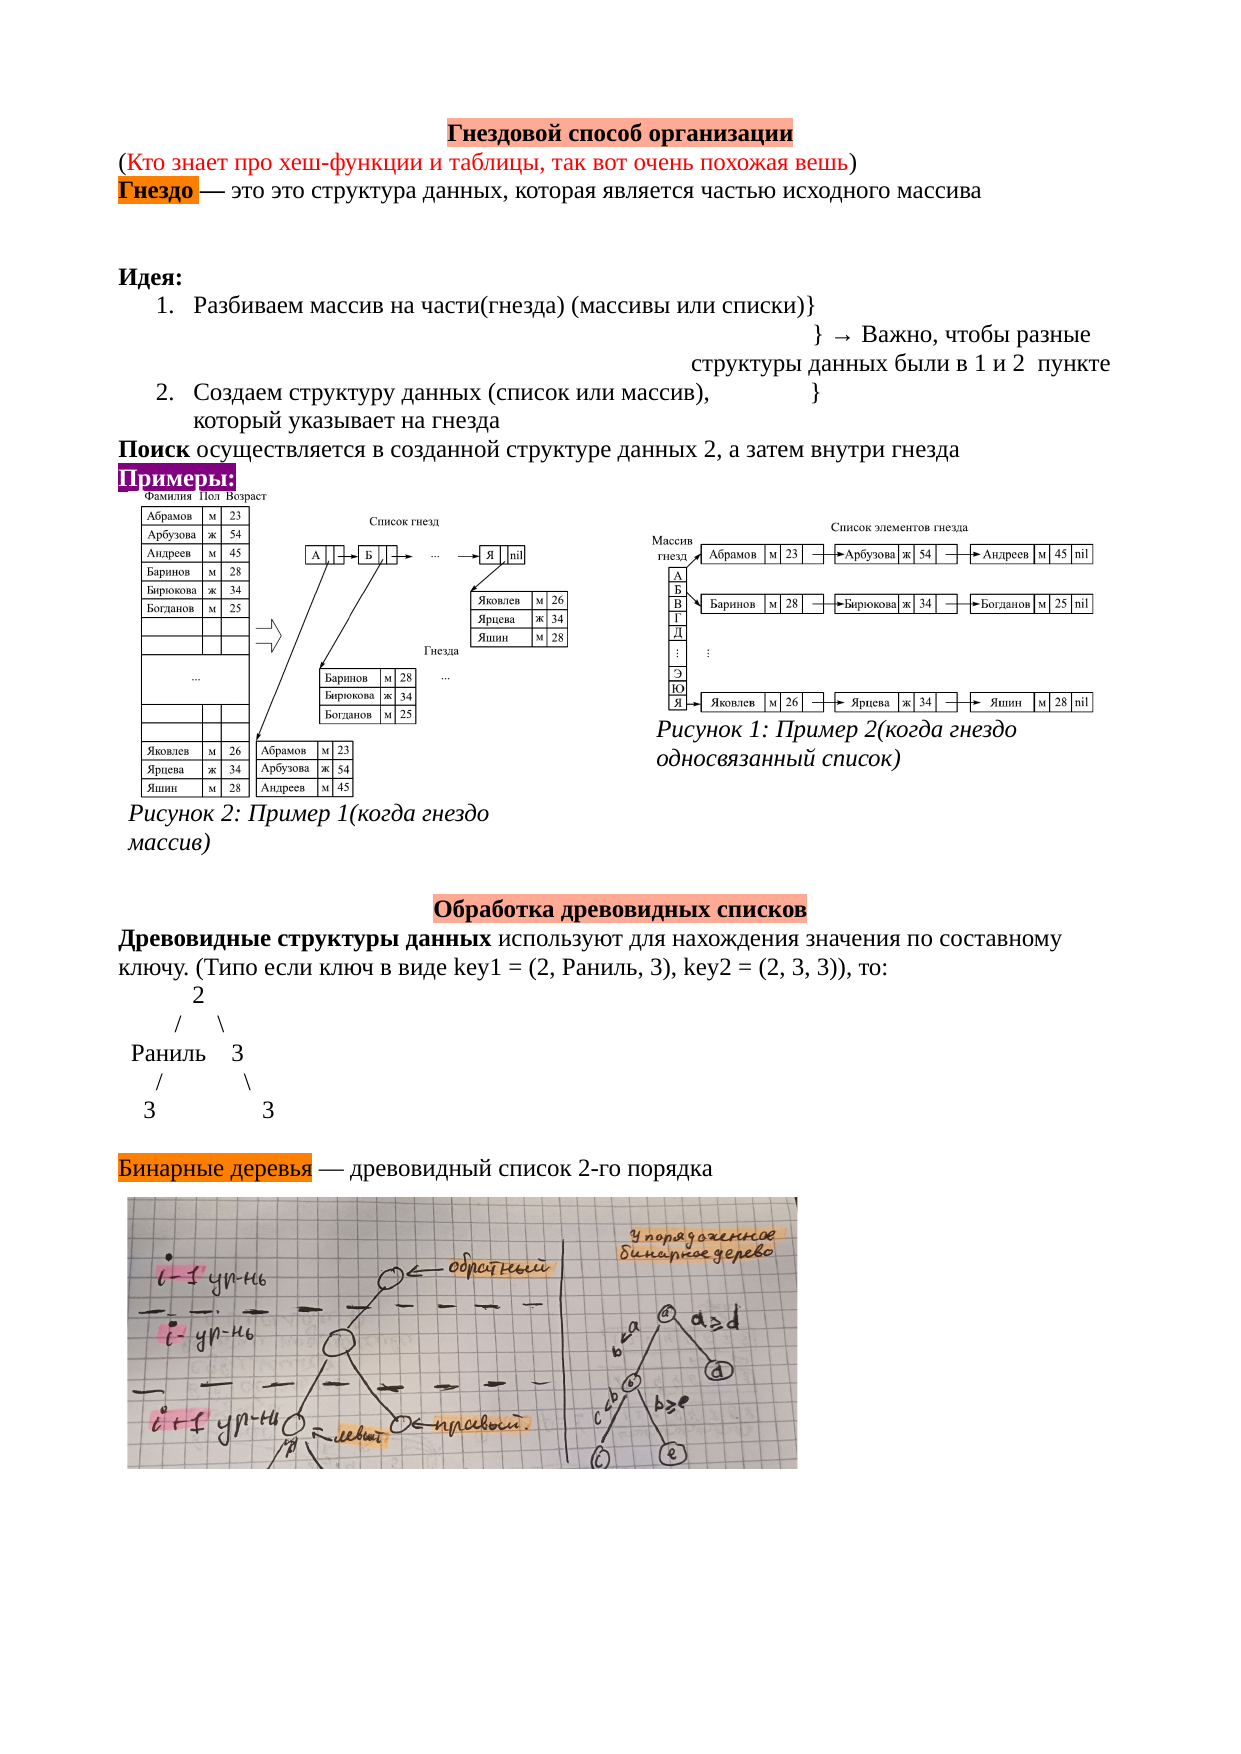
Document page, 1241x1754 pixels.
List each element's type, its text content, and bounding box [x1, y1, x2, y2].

text / \ [118, 1009, 1122, 1038]
text Бинарные деревья — древовидный список 2-го порядка [118, 1153, 1122, 1182]
list Разбиваем массив на части(гнезда) (массивы или списки)} [156, 291, 1122, 319]
list } → Важно, чтобы разные структуры данных были в 1 и 2 пункте [493, 319, 1122, 377]
text Примеры: [118, 463, 1122, 492]
text Гнездо — это это структура данных, которая является частью исходного массива [118, 176, 1122, 204]
picture [650, 521, 1101, 714]
list который указывает на гнезда [156, 406, 1122, 434]
text Обработка древовидных списков [118, 894, 1122, 923]
text Гнездовой способ организации [118, 118, 1122, 147]
text Рисунок 2: Пример 1(когда гнездо массив) [128, 798, 571, 855]
text (Кто знает про хеш-функции и таблицы, так вот очень похожая вешь) [118, 147, 1122, 176]
picture [127, 1197, 798, 1469]
text Рисунок 1: Пример 2(когда гнездо односвязанный список) [656, 508, 1106, 771]
text Поиск осуществляется в созданной структуре данных 2, а затем внутри гнезда [118, 434, 1122, 463]
text Раниль 3 [118, 1038, 1122, 1067]
text 3 3 [118, 1096, 1122, 1124]
text Идея: [118, 262, 1122, 291]
list Создаем структуру данных (список или массив), } [156, 377, 1122, 406]
text Древовидные структуры данных используют для нахождения значения по составному ключу. (Типо если ключ в виде key1 = (2, Раниль, 3), key2 = (2, 3, 3)), то: [118, 923, 1122, 981]
text 2 [118, 981, 1122, 1009]
text / \ [118, 1067, 1122, 1096]
picture [128, 491, 571, 798]
